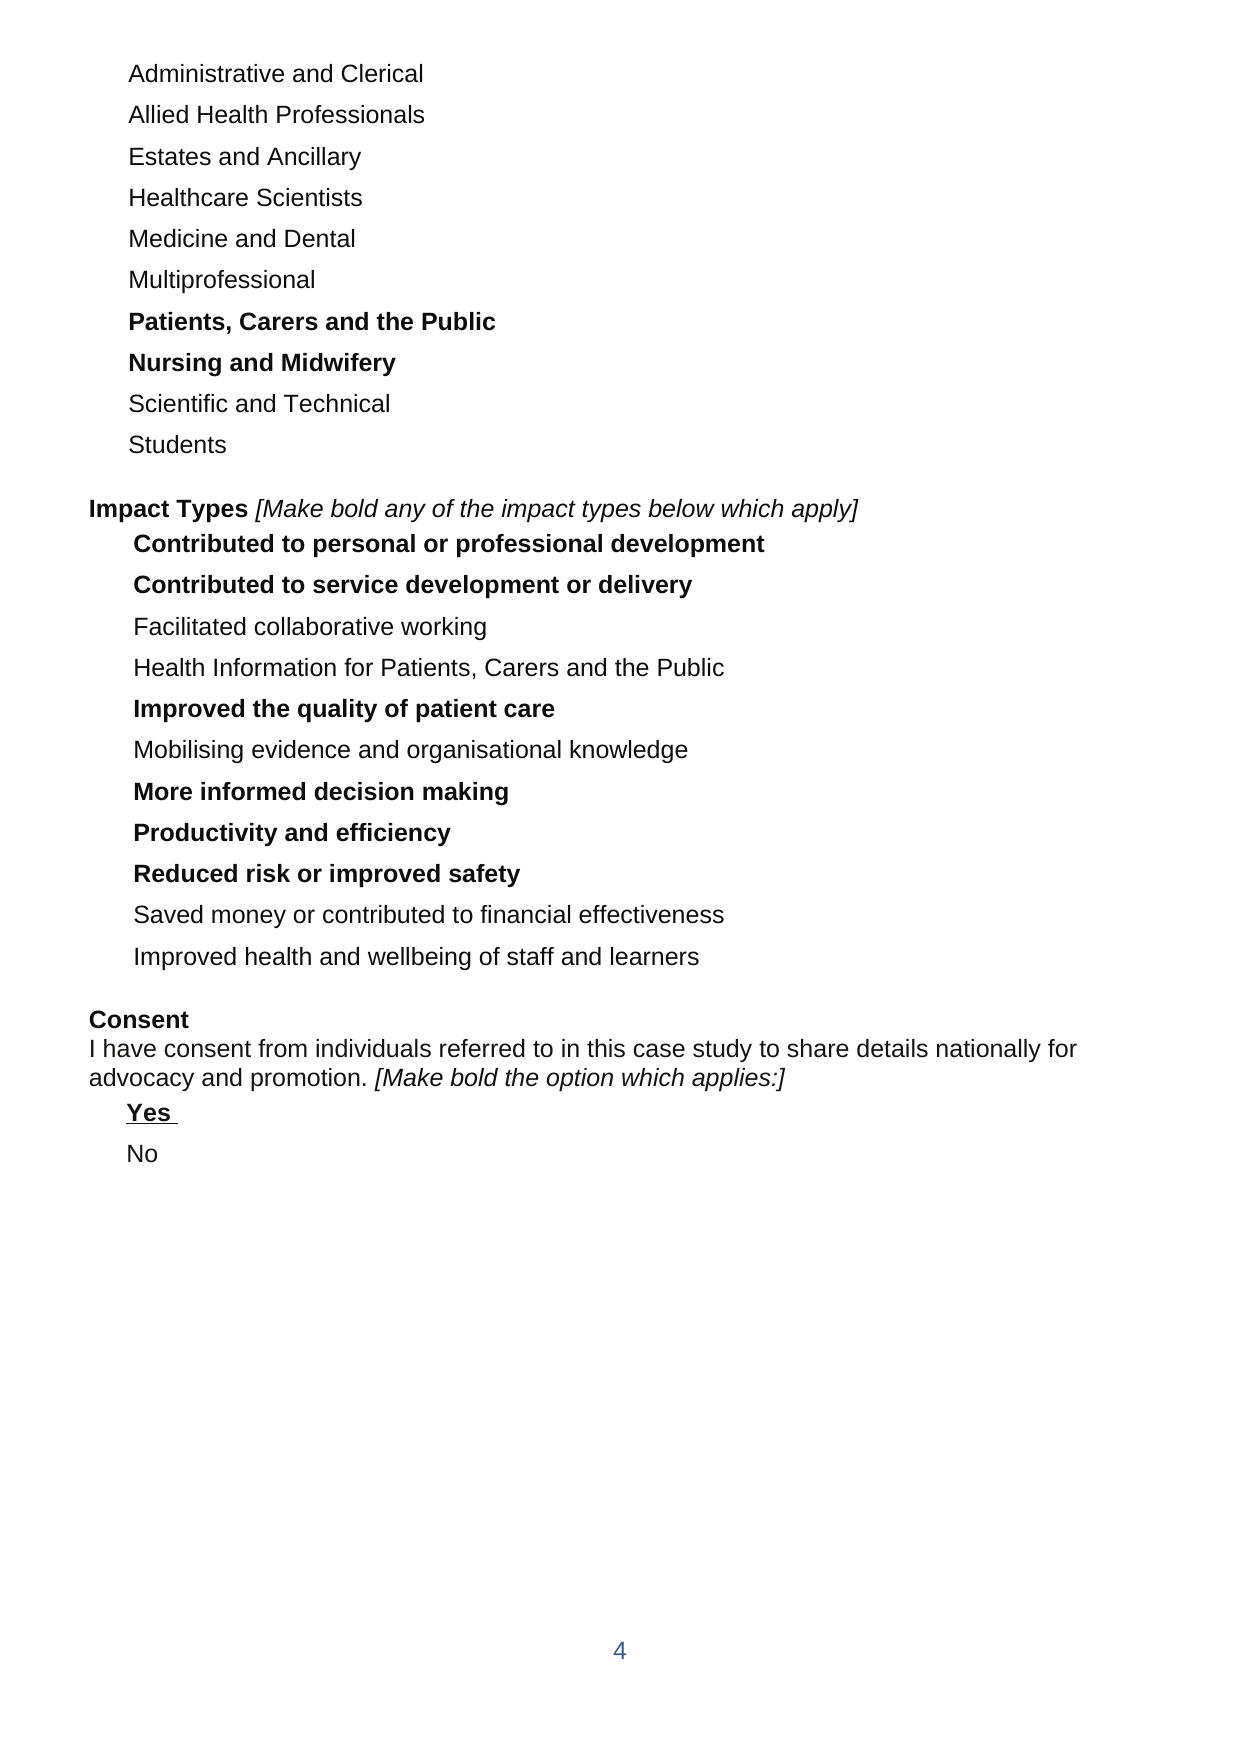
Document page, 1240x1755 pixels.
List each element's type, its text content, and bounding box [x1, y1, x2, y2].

text Administrative and Clerical [128, 59, 1151, 88]
text More informed decision making [133, 777, 1151, 805]
text Mobilising evidence and organisational knowledge [133, 735, 1151, 764]
text Medicine and Dental [128, 224, 1151, 253]
text Multiprofessional [128, 265, 1151, 294]
text I have consent from individuals referred to in this case study to share details nationally for advocacy and promotion. [Make bold the option which applies:] [89, 1034, 1151, 1092]
text Productivity and efficiency [133, 818, 1151, 847]
text Impact Types [Make bold any of the impact types below which apply] [89, 494, 1151, 523]
text Scientific and Technical [128, 389, 1151, 418]
text Patients, Carers and the Public [128, 307, 1151, 335]
text Health Information for Patients, Carers and the Public [133, 653, 1151, 682]
text Contributed to personal or professional development [133, 529, 1151, 558]
text No [126, 1139, 1151, 1168]
text Contributed to service development or delivery [133, 570, 1151, 599]
text Estates and Ancillary [128, 142, 1151, 170]
text Saved money or contributed to financial effectiveness [133, 900, 1151, 929]
text Facilitated collaborative working [133, 612, 1151, 640]
text Improved the quality of patient care [133, 694, 1151, 723]
text Improved health and wellbeing of staff and learners [133, 942, 1151, 970]
text Consent [89, 1005, 1151, 1034]
text Students [128, 430, 1151, 459]
text Nursing and Midwifery [128, 348, 1151, 377]
text Healthcare Scientists [128, 183, 1151, 212]
text Reduced risk or improved safety [133, 859, 1151, 888]
text Allied Health Professionals [128, 100, 1151, 129]
text Yes [126, 1098, 1151, 1127]
